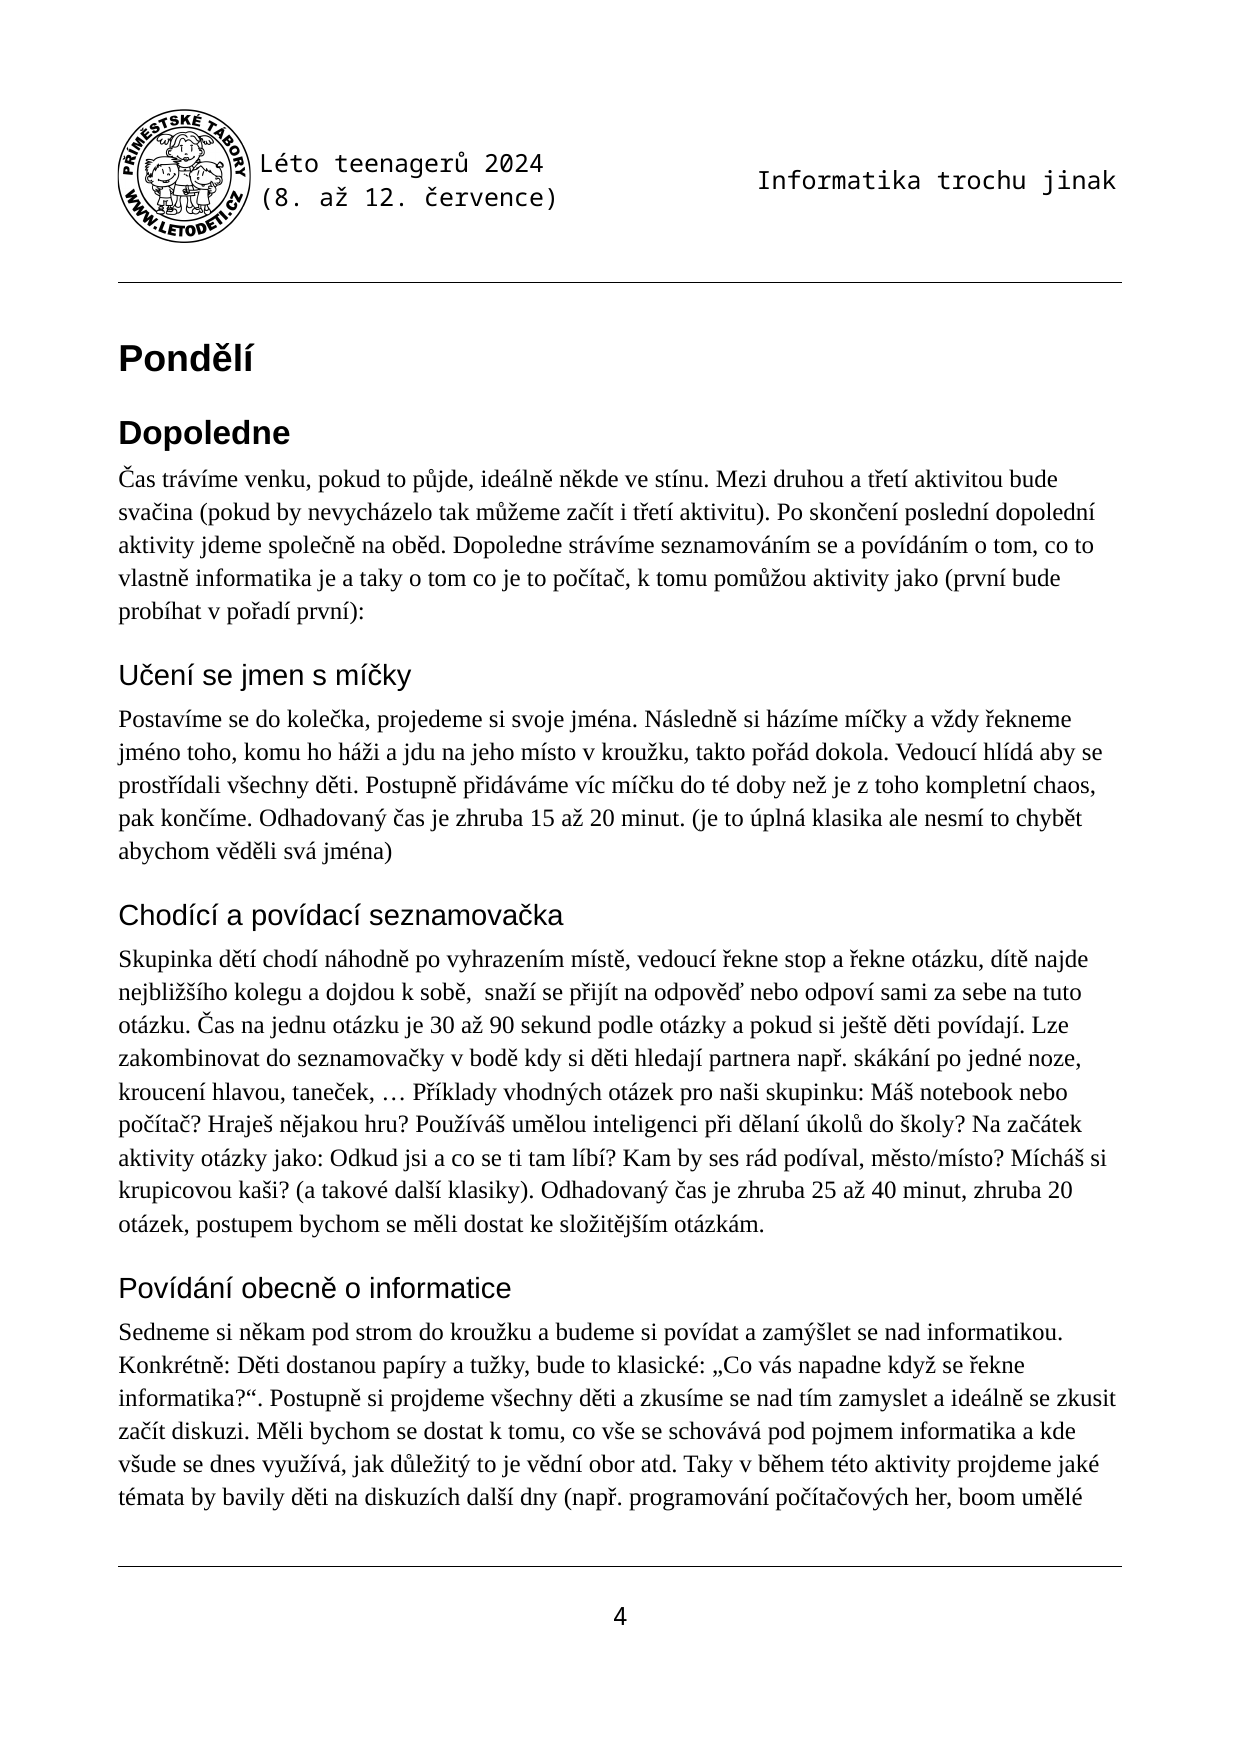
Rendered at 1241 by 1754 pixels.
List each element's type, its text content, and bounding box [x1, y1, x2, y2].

subtitle Chodící a povídací seznamovačka [118, 898, 1122, 932]
text Čas trávíme venku, pokud to půjde, ideálně někde ve stínu. Mezi druhou a třetí aktivitou bude svačina (pokud by nevycházelo tak můžeme začít i třetí aktivitu). Po skončení poslední dopolední aktivity jdeme společně na oběd. Dopoledne strávíme seznamováním se a povídáním o tom, co to vlastně informatika je a taky o tom co je to počítač, k tomu pomůžou aktivity jako (první bude probíhat v pořadí první): [118, 464, 1122, 625]
text Sedneme si někam pod strom do kroužku a budeme si povídat a zamýšlet se nad informatikou. Konkrétně: Děti dostanou papíry a tužky, bude to klasické: „Co vás napadne když se řekne informatika?“. Postupně si projdeme všechny děti a zkusíme se nad tím zamyslet a ideálně se zkusit začít diskuzi. Měli bychom se dostat k tomu, co vše se schovává pod pojmem informatika a kde všude se dnes využívá, jak důležitý to je vědní obor atd. Taky v během této aktivity projdeme jaké témata by bavily děti na diskuzích další dny (např. programování počítačových her, boom umělé [118, 1317, 1122, 1511]
text Postavíme se do kolečka, projedeme si svoje jména. Následně si házíme míčky a vždy řekneme jméno toho, komu ho háži a jdu na jeho místo v kroužku, takto pořád dokola. Vedoucí hlídá aby se prostřídali všechny děti. Postupně přidáváme víc míčku do té doby než je z toho kompletní chaos, pak končíme. Odhadovaný čas je zhruba 15 až 20 minut. (je to úplná klasika ale nesmí to chybět abychom věděli svá jména) [118, 704, 1122, 865]
subtitle Dopoledne [118, 413, 1122, 451]
text Skupinka dětí chodí náhodně po vyhrazením místě, vedoucí řekne stop a řekne otázku, dítě najde nejbližšího kolegu a dojdou k sobě, snaží se přijít na odpověď nebo odpoví sami za sebe na tuto otázku. Čas na jednu otázku je 30 až 90 sekund podle otázky a pokud si ještě děti povídají. Lze zakombinovat do seznamovačky v bodě kdy si děti hledají partnera např. skákání po jedné noze, kroucení hlavou, taneček, … Příklady vhodných otázek pro naši skupinku: Máš notebook nebo počítač? Hraješ nějakou hru? Používáš umělou inteligenci při dělaní úkolů do školy? Na začátek aktivity otázky jako: Odkud jsi a co se ti tam líbí? Kam by ses rád podíval, město/místo? Mícháš si krupicovou kaši? (a takové další klasiky). Odhadovaný čas je zhruba 25 až 40 minut, zhruba 20 otázek, postupem bychom se měli dostat ke složitějším otázkám. [118, 944, 1122, 1237]
subtitle Pondělí [118, 336, 1122, 379]
picture [117, 107, 251, 243]
subtitle Učení se jmen s míčky [118, 658, 1122, 692]
subtitle Povídání obecně o informatice [118, 1271, 1122, 1304]
